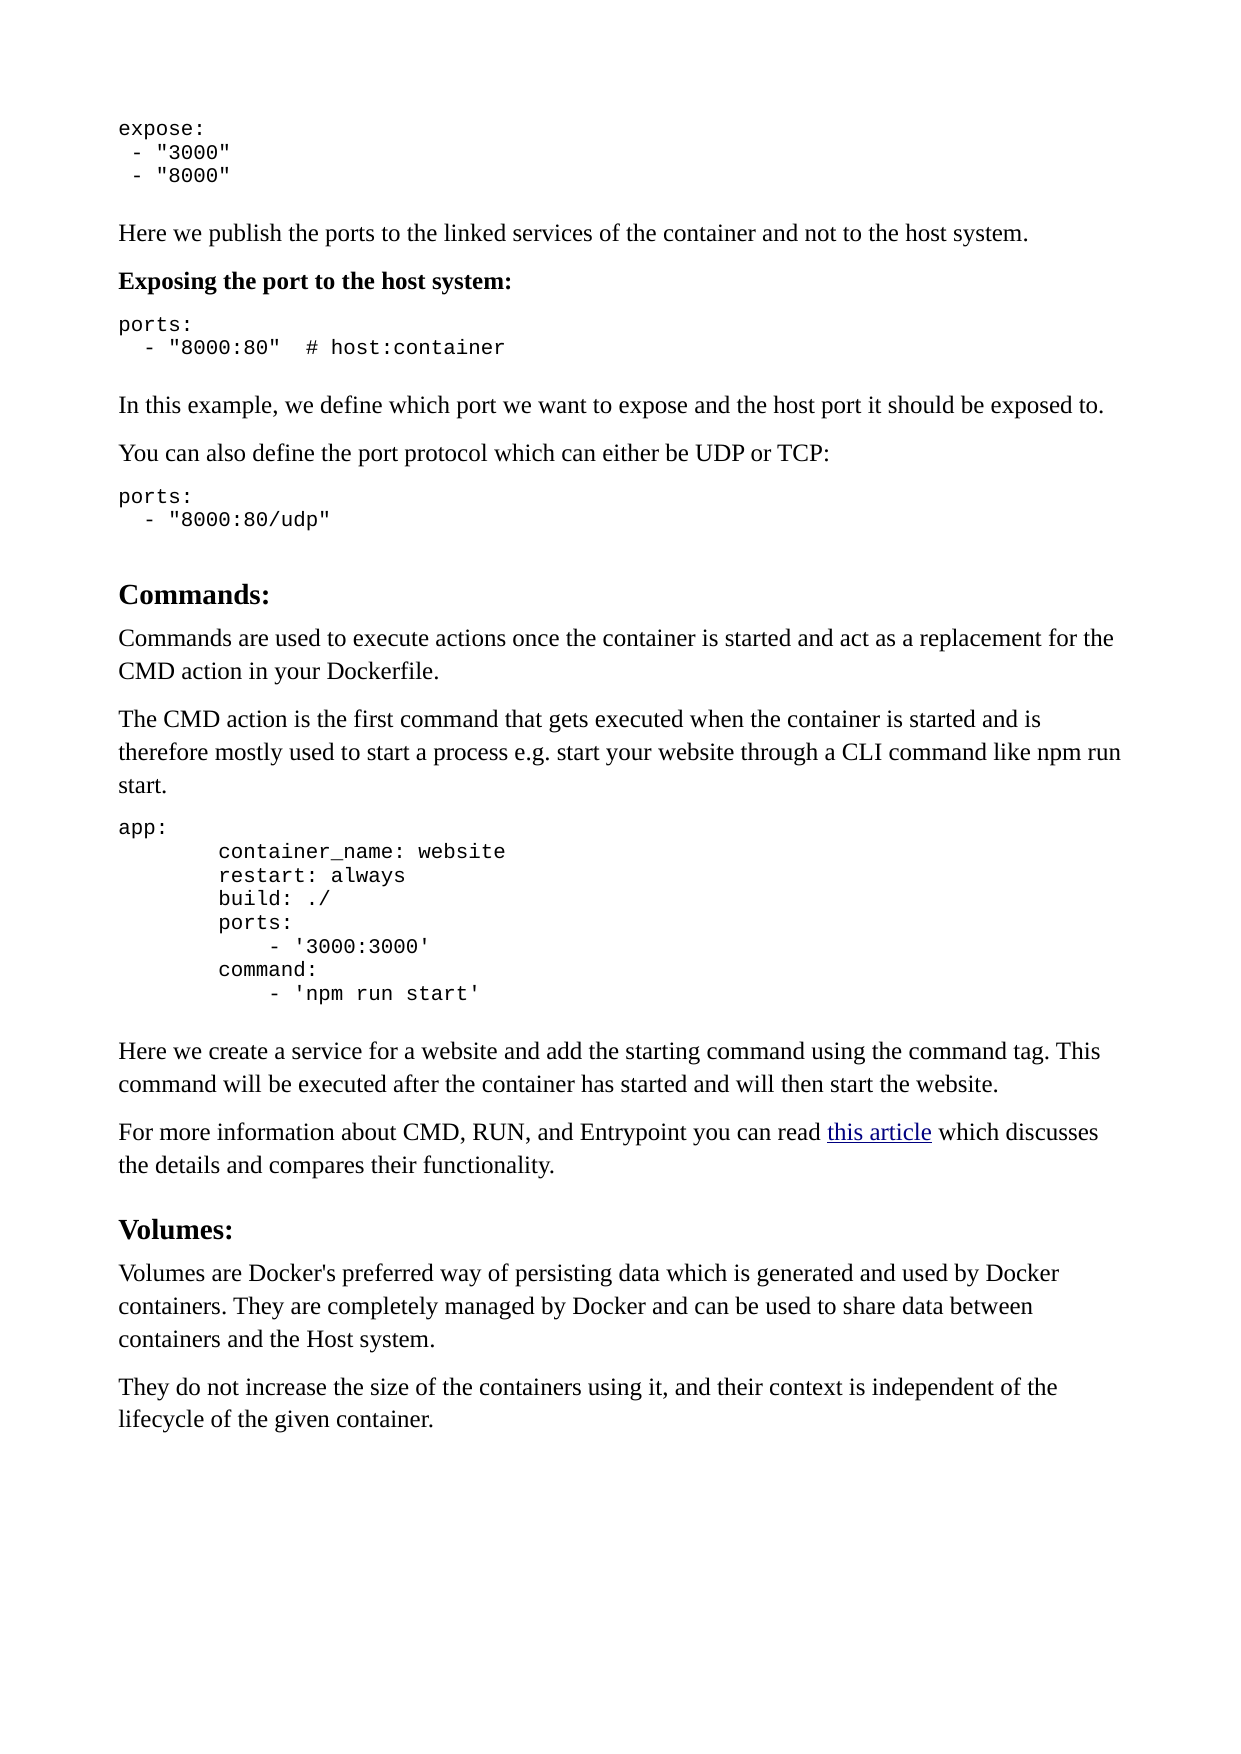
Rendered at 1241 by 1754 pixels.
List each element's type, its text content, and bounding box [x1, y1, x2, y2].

text ports: [118, 912, 1122, 936]
text build: ./ [118, 888, 1122, 912]
text They do not increase the size of the containers using it, and their context is independent of the lifecycle of the given container. [118, 1372, 1122, 1433]
text In this example, we define which port we want to expose and the host port it should be exposed to. [118, 391, 1122, 419]
text Exposing the port to the host system: [118, 266, 1122, 295]
text Commands are used to execute actions once the container is started and act as a replacement for the CMD action in your Dockerfile. [118, 623, 1122, 685]
text Volumes are Docker's preferred way of persisting data which is generated and used by Docker containers. They are completely managed by Docker and can be used to share data between containers and the Host system. [118, 1258, 1122, 1353]
text - '3000:3000' [118, 936, 1122, 959]
subtitle Volumes: [118, 1212, 1122, 1245]
text Here we publish the ports to the linked services of the container and not to the host system. [118, 218, 1122, 247]
text You can also define the port protocol which can either be UDP or TCP: [118, 438, 1122, 467]
text - 'npm run start' [118, 983, 1122, 1007]
text - "8000" [118, 165, 1122, 189]
text - "8000:80" # host:container [118, 337, 1122, 361]
text ports: [118, 486, 1122, 509]
text ports: [118, 314, 1122, 337]
text The CMD action is the first command that gets executed when the container is started and is therefore mostly used to start a process e.g. start your website through a CLI command like npm run start. [118, 704, 1122, 798]
text Here we create a service for a website and add the starting command using the command tag. This command will be executed after the container has started and will then start the website. [118, 1036, 1122, 1098]
text expose: [118, 118, 1122, 142]
text restart: always [118, 865, 1122, 888]
text - "8000:80/udp" [118, 509, 1122, 533]
subtitle Commands: [118, 577, 1122, 611]
text command: [118, 959, 1122, 983]
text For more information about CMD, RUN, and Entrypoint you can read this article which discusses the details and compares their functionality. [118, 1117, 1122, 1178]
text - "3000" [118, 142, 1122, 165]
text container_name: website [118, 841, 1122, 865]
text app: [118, 817, 1122, 841]
